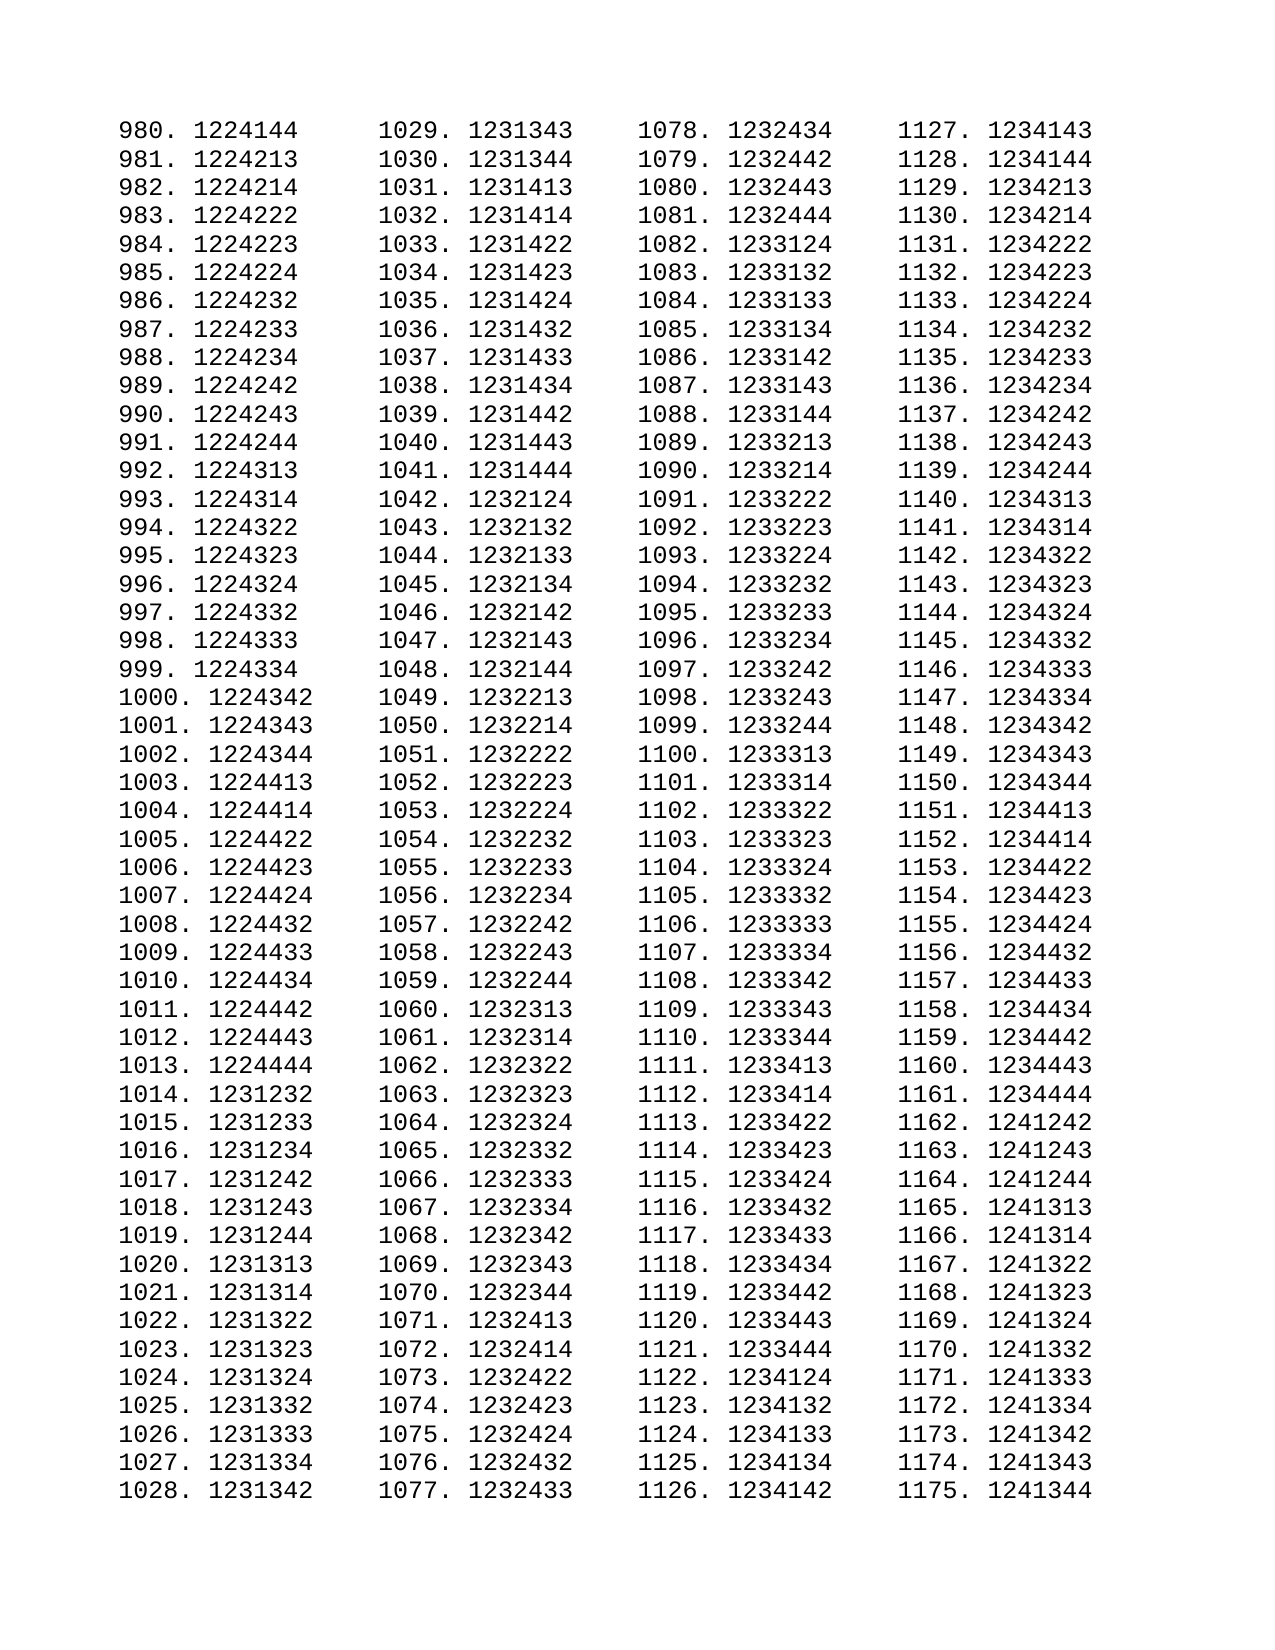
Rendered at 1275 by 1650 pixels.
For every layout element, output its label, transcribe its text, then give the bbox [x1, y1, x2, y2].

text 1166. 1241314 [897, 1223, 1157, 1251]
text 1155. 1234424 [897, 911, 1157, 940]
text 1074. 1232423 [378, 1393, 637, 1421]
text 995. 1224323 [118, 543, 378, 571]
text 1138. 1234243 [897, 430, 1157, 458]
text 1103. 1233323 [637, 826, 897, 855]
text 1163. 1241243 [897, 1138, 1157, 1166]
text 1065. 1232332 [378, 1138, 637, 1166]
text 1122. 1234124 [637, 1365, 897, 1393]
text 1053. 1232224 [378, 798, 637, 826]
text 999. 1224334 [118, 656, 378, 685]
text 1070. 1232344 [378, 1280, 637, 1308]
text 1037. 1231433 [378, 345, 637, 373]
text 1001. 1224343 [118, 713, 378, 741]
text 1142. 1234322 [897, 543, 1157, 571]
text 1086. 1233142 [637, 345, 897, 373]
text 984. 1224223 [118, 231, 378, 260]
text 1018. 1231243 [118, 1195, 378, 1223]
text 1051. 1232222 [378, 741, 637, 770]
text 1158. 1234434 [897, 996, 1157, 1025]
text 1131. 1234222 [897, 231, 1157, 260]
text 985. 1224224 [118, 260, 378, 288]
text 990. 1224243 [118, 401, 378, 430]
text 1012. 1224443 [118, 1025, 378, 1053]
text 1126. 1234142 [637, 1478, 897, 1506]
text 1044. 1232133 [378, 543, 637, 571]
text 1115. 1233424 [637, 1166, 897, 1195]
text 1159. 1234442 [897, 1025, 1157, 1053]
text 1031. 1231413 [378, 175, 637, 203]
text 1024. 1231324 [118, 1365, 378, 1393]
text 1061. 1232314 [378, 1025, 637, 1053]
text 1147. 1234334 [897, 685, 1157, 713]
text 1058. 1232243 [378, 940, 637, 968]
text 1145. 1234332 [897, 628, 1157, 656]
text 1173. 1241342 [897, 1421, 1157, 1450]
text 1174. 1241343 [897, 1450, 1157, 1478]
text 1004. 1224414 [118, 798, 378, 826]
text 1152. 1234414 [897, 826, 1157, 855]
text 1071. 1232413 [378, 1308, 637, 1336]
text 1069. 1232343 [378, 1251, 637, 1280]
text 1120. 1233443 [637, 1308, 897, 1336]
text 1171. 1241333 [897, 1365, 1157, 1393]
text 1088. 1233144 [637, 401, 897, 430]
text 1077. 1232433 [378, 1478, 637, 1506]
text 1105. 1233332 [637, 883, 897, 911]
text 1156. 1234432 [897, 940, 1157, 968]
text 1146. 1234333 [897, 656, 1157, 685]
text 1129. 1234213 [897, 175, 1157, 203]
text 1000. 1224342 [118, 685, 378, 713]
text 1021. 1231314 [118, 1280, 378, 1308]
text 1068. 1232342 [378, 1223, 637, 1251]
text 1026. 1231333 [118, 1421, 378, 1450]
text 1125. 1234134 [637, 1450, 897, 1478]
text 1052. 1232223 [378, 770, 637, 798]
text 1148. 1234342 [897, 713, 1157, 741]
text 1028. 1231342 [118, 1478, 378, 1506]
text 1048. 1232144 [378, 656, 637, 685]
text 1127. 1234143 [897, 118, 1157, 146]
text 989. 1224242 [118, 373, 378, 401]
text 1089. 1233213 [637, 430, 897, 458]
text 1113. 1233422 [637, 1110, 897, 1138]
text 1072. 1232414 [378, 1336, 637, 1365]
text 1094. 1233232 [637, 571, 897, 600]
text 1084. 1233133 [637, 288, 897, 316]
text 1150. 1234344 [897, 770, 1157, 798]
text 1019. 1231244 [118, 1223, 378, 1251]
text 1169. 1241324 [897, 1308, 1157, 1336]
text 1102. 1233322 [637, 798, 897, 826]
text 1064. 1232324 [378, 1110, 637, 1138]
text 988. 1224234 [118, 345, 378, 373]
text 1002. 1224344 [118, 741, 378, 770]
text 1022. 1231322 [118, 1308, 378, 1336]
text 1036. 1231432 [378, 316, 637, 345]
text 1149. 1234343 [897, 741, 1157, 770]
text 983. 1224222 [118, 203, 378, 231]
text 1119. 1233442 [637, 1280, 897, 1308]
text 1046. 1232142 [378, 600, 637, 628]
text 1075. 1232424 [378, 1421, 637, 1450]
text 1008. 1224432 [118, 911, 378, 940]
text 1078. 1232434 [637, 118, 897, 146]
text 1164. 1241244 [897, 1166, 1157, 1195]
text 982. 1224214 [118, 175, 378, 203]
text 1035. 1231424 [378, 288, 637, 316]
text 1143. 1234323 [897, 571, 1157, 600]
text 997. 1224332 [118, 600, 378, 628]
text 1017. 1231242 [118, 1166, 378, 1195]
text 1134. 1234232 [897, 316, 1157, 345]
text 1160. 1234443 [897, 1053, 1157, 1081]
text 1080. 1232443 [637, 175, 897, 203]
text 1157. 1234433 [897, 968, 1157, 996]
text 1042. 1232124 [378, 486, 637, 515]
text 1165. 1241313 [897, 1195, 1157, 1223]
text 998. 1224333 [118, 628, 378, 656]
text 1011. 1224442 [118, 996, 378, 1025]
text 1041. 1231444 [378, 458, 637, 486]
text 1162. 1241242 [897, 1110, 1157, 1138]
text 1081. 1232444 [637, 203, 897, 231]
text 1015. 1231233 [118, 1110, 378, 1138]
text 980. 1224144 [118, 118, 378, 146]
text 1032. 1231414 [378, 203, 637, 231]
text 1095. 1233233 [637, 600, 897, 628]
text 1137. 1234242 [897, 401, 1157, 430]
text 1175. 1241344 [897, 1478, 1157, 1506]
text 1066. 1232333 [378, 1166, 637, 1195]
text 1043. 1232132 [378, 515, 637, 543]
text 1161. 1234444 [897, 1081, 1157, 1110]
text 1121. 1233444 [637, 1336, 897, 1365]
text 1136. 1234234 [897, 373, 1157, 401]
text 1025. 1231332 [118, 1393, 378, 1421]
text 1083. 1233132 [637, 260, 897, 288]
text 1111. 1233413 [637, 1053, 897, 1081]
text 994. 1224322 [118, 515, 378, 543]
text 1006. 1224423 [118, 855, 378, 883]
text 1010. 1224434 [118, 968, 378, 996]
text 1038. 1231434 [378, 373, 637, 401]
text 1047. 1232143 [378, 628, 637, 656]
text 1039. 1231442 [378, 401, 637, 430]
text 1063. 1232323 [378, 1081, 637, 1110]
text 1040. 1231443 [378, 430, 637, 458]
text 1128. 1234144 [897, 146, 1157, 175]
text 1097. 1233242 [637, 656, 897, 685]
text 1076. 1232432 [378, 1450, 637, 1478]
text 1082. 1233124 [637, 231, 897, 260]
text 1140. 1234313 [897, 486, 1157, 515]
text 1123. 1234132 [637, 1393, 897, 1421]
text 1107. 1233334 [637, 940, 897, 968]
text 992. 1224313 [118, 458, 378, 486]
text 1104. 1233324 [637, 855, 897, 883]
text 991. 1224244 [118, 430, 378, 458]
text 1030. 1231344 [378, 146, 637, 175]
text 1151. 1234413 [897, 798, 1157, 826]
text 1133. 1234224 [897, 288, 1157, 316]
text 1034. 1231423 [378, 260, 637, 288]
text 1110. 1233344 [637, 1025, 897, 1053]
text 993. 1224314 [118, 486, 378, 515]
text 1057. 1232242 [378, 911, 637, 940]
text 1144. 1234324 [897, 600, 1157, 628]
text 1170. 1241332 [897, 1336, 1157, 1365]
text 987. 1224233 [118, 316, 378, 345]
text 1013. 1224444 [118, 1053, 378, 1081]
text 1141. 1234314 [897, 515, 1157, 543]
text 1100. 1233313 [637, 741, 897, 770]
text 1059. 1232244 [378, 968, 637, 996]
text 1114. 1233423 [637, 1138, 897, 1166]
text 1124. 1234133 [637, 1421, 897, 1450]
text 1135. 1234233 [897, 345, 1157, 373]
text 1062. 1232322 [378, 1053, 637, 1081]
text 1050. 1232214 [378, 713, 637, 741]
text 1005. 1224422 [118, 826, 378, 855]
text 1055. 1232233 [378, 855, 637, 883]
text 1112. 1233414 [637, 1081, 897, 1110]
text 1092. 1233223 [637, 515, 897, 543]
text 1020. 1231313 [118, 1251, 378, 1280]
text 1106. 1233333 [637, 911, 897, 940]
text 1139. 1234244 [897, 458, 1157, 486]
text 1090. 1233214 [637, 458, 897, 486]
text 1118. 1233434 [637, 1251, 897, 1280]
text 981. 1224213 [118, 146, 378, 175]
text 1101. 1233314 [637, 770, 897, 798]
text 1014. 1231232 [118, 1081, 378, 1110]
text 1093. 1233224 [637, 543, 897, 571]
text 1087. 1233143 [637, 373, 897, 401]
text 1154. 1234423 [897, 883, 1157, 911]
text 1009. 1224433 [118, 940, 378, 968]
text 1029. 1231343 [378, 118, 637, 146]
text 1116. 1233432 [637, 1195, 897, 1223]
text 1096. 1233234 [637, 628, 897, 656]
text 1073. 1232422 [378, 1365, 637, 1393]
text 1007. 1224424 [118, 883, 378, 911]
text 1132. 1234223 [897, 260, 1157, 288]
text 1049. 1232213 [378, 685, 637, 713]
text 986. 1224232 [118, 288, 378, 316]
text 1027. 1231334 [118, 1450, 378, 1478]
text 1091. 1233222 [637, 486, 897, 515]
text 1079. 1232442 [637, 146, 897, 175]
text 1056. 1232234 [378, 883, 637, 911]
text 1060. 1232313 [378, 996, 637, 1025]
text 1023. 1231323 [118, 1336, 378, 1365]
text 1117. 1233433 [637, 1223, 897, 1251]
text 1085. 1233134 [637, 316, 897, 345]
text 1172. 1241334 [897, 1393, 1157, 1421]
text 1003. 1224413 [118, 770, 378, 798]
text 1067. 1232334 [378, 1195, 637, 1223]
text 1130. 1234214 [897, 203, 1157, 231]
text 1098. 1233243 [637, 685, 897, 713]
text 1168. 1241323 [897, 1280, 1157, 1308]
text 1153. 1234422 [897, 855, 1157, 883]
text 1099. 1233244 [637, 713, 897, 741]
text 1109. 1233343 [637, 996, 897, 1025]
text 1033. 1231422 [378, 231, 637, 260]
text 1016. 1231234 [118, 1138, 378, 1166]
text 996. 1224324 [118, 571, 378, 600]
text 1045. 1232134 [378, 571, 637, 600]
text 1054. 1232232 [378, 826, 637, 855]
text 1108. 1233342 [637, 968, 897, 996]
text 1167. 1241322 [897, 1251, 1157, 1280]
